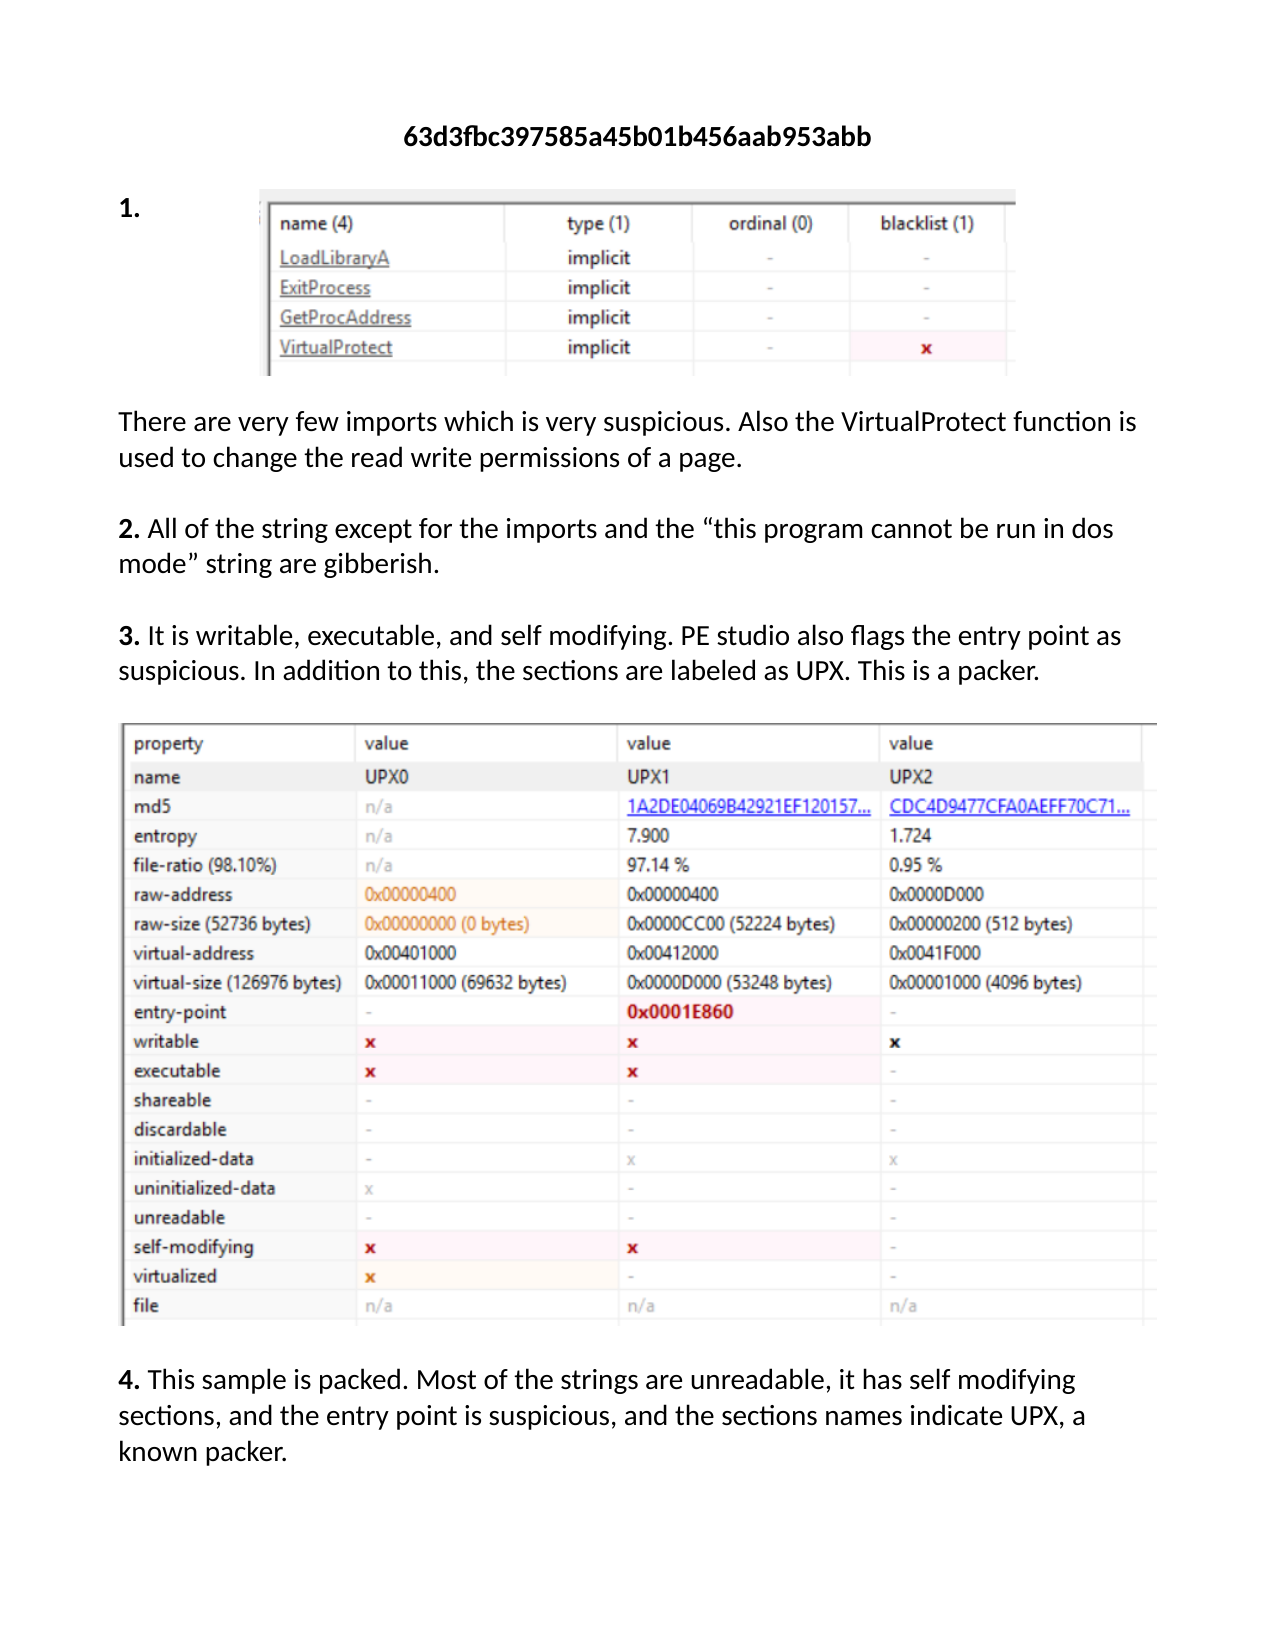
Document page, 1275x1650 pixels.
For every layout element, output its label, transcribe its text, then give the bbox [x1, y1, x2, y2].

text [1016, 189, 1157, 225]
text 63d3fbc397585a45b01b456aab953abb [118, 118, 1157, 154]
text 3. It is writable, executable, and self modifying. PE studio also flags the entry point as suspicious. In addition to this, the sections are labeled as UPX. This is a packer. [118, 617, 1157, 688]
text 1. [118, 189, 259, 225]
text 4. This sample is packed. Most of the strings are unreadable, it has self modifying sections, and the entry point is suspicious, and the sections names indicate UPX, a known packer. [118, 1361, 1157, 1468]
text There are very few imports which is very suspicious. Also the VirtualProtect function is used to change the read write permissions of a page. [118, 403, 1157, 474]
picture [118, 723, 1157, 1326]
picture [259, 189, 1016, 376]
text 2. All of the string except for the imports and the “this program cannot be run in dos mode” string are gibberish. [118, 510, 1157, 581]
